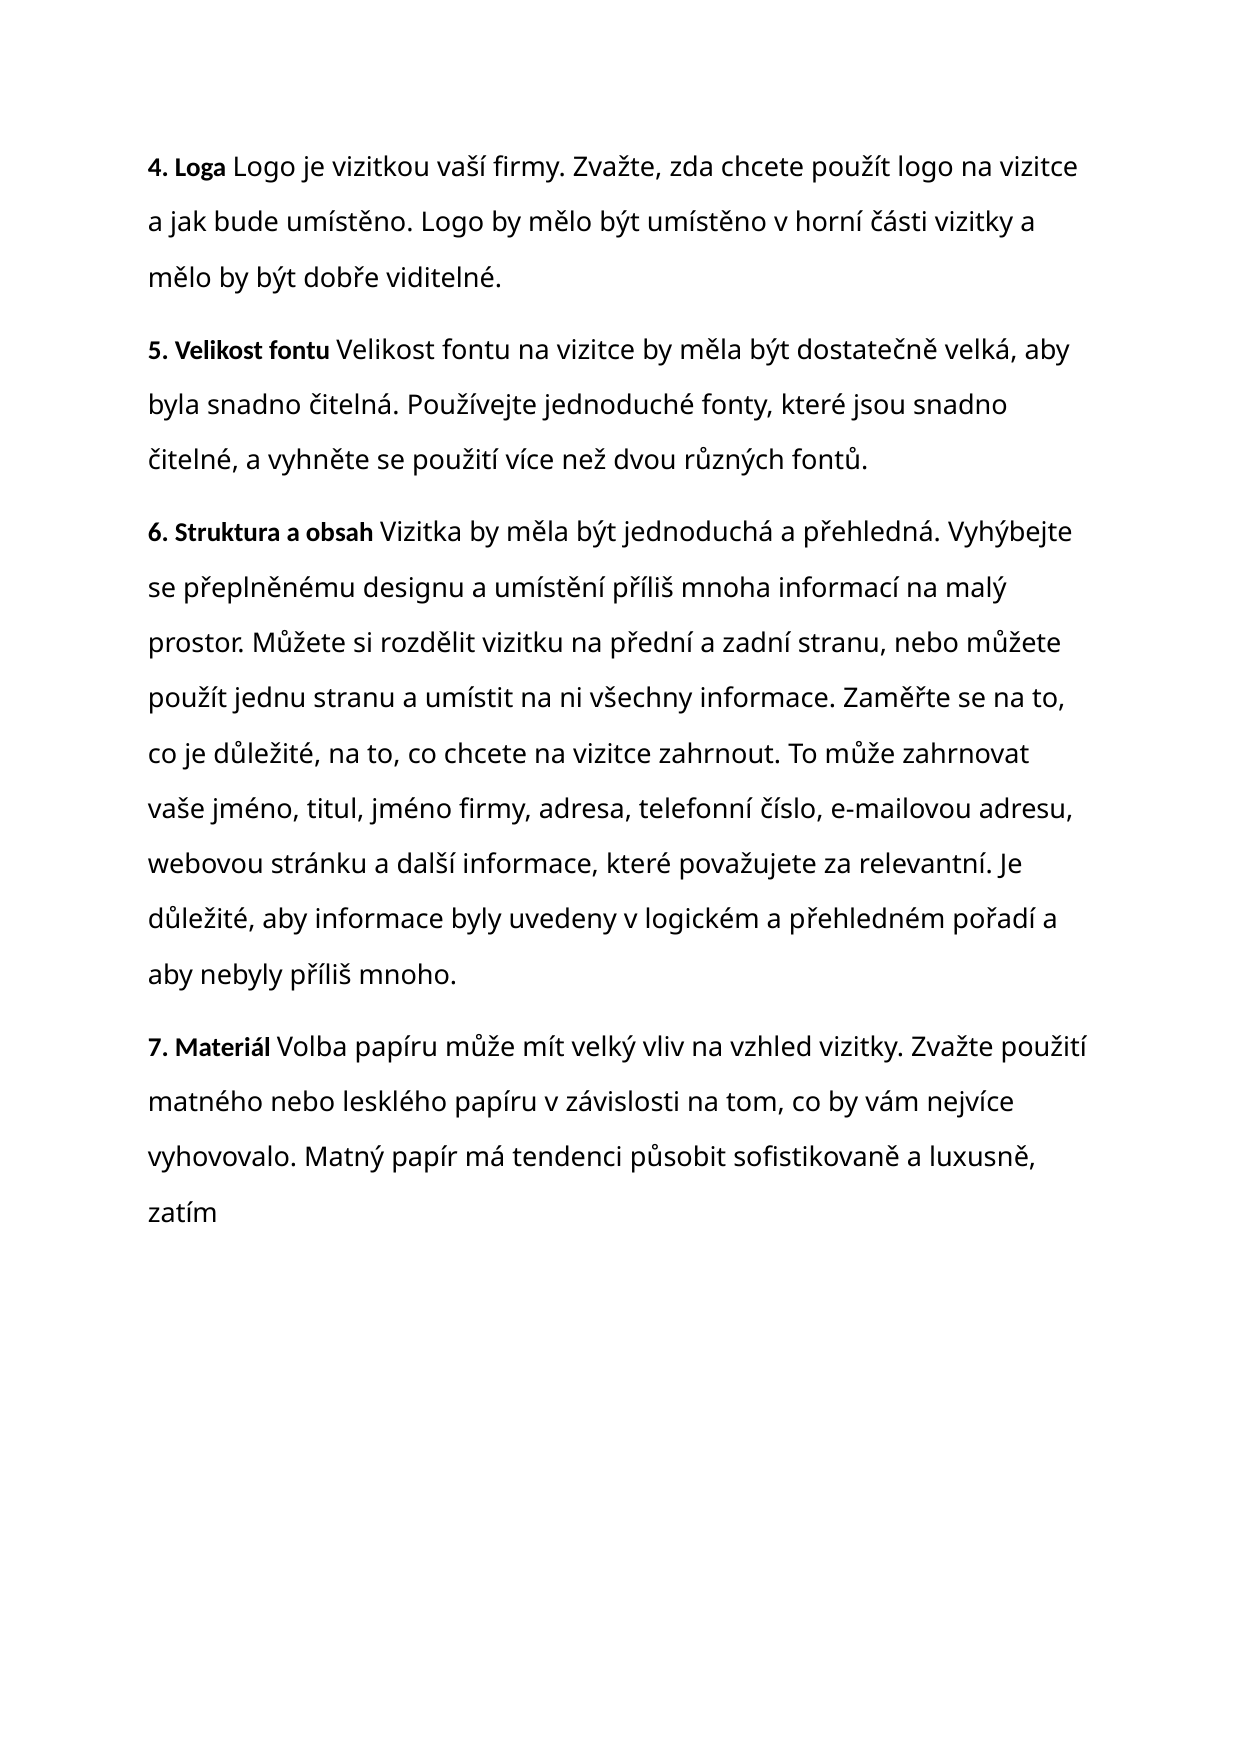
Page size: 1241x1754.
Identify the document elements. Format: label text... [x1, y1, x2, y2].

text 4. Loga Logo je vizitkou vaší firmy. Zvažte, zda chcete použít logo na vizitce a jak bude umístěno. Logo by mělo být umístěno v horní části vizitky a mělo by být dobře viditelné. [148, 148, 1093, 295]
text 5. Velikost fontu Velikost fontu na vizitce by měla být dostatečně velká, aby byla snadno čitelná. Používejte jednoduché fonty, které jsou snadno čitelné, a vyhněte se použití více než dvou různých fontů. [148, 330, 1093, 478]
text 7. Materiál Volba papíru může mít velký vliv na vzhled vizitky. Zvažte použití matného nebo lesklého papíru v závislosti na tom, co by vám nejvíce vyhovovalo. Matný papír má tendenci působit sofistikovaně a luxusně, zatím [148, 1027, 1093, 1230]
text 6. Struktura a obsah Vizitka by měla být jednoduchá a přehledná. Vyhýbejte se přeplněnému designu a umístění příliš mnoha informací na malý prostor. Můžete si rozdělit vizitku na přední a zadní stranu, nebo můžete použít jednu stranu a umístit na ni všechny informace. Zaměřte se na to, co je důležité, na to, co chcete na vizitce zahrnout. To může zahrnovat vaše jméno, titul, jméno firmy, adresa, telefonní číslo, e-mailovou adresu, webovou stránku a další informace, které považujete za relevantní. Je důležité, aby informace byly uvedeny v logickém a přehledném pořadí a aby nebyly příliš mnoho. [148, 513, 1093, 992]
